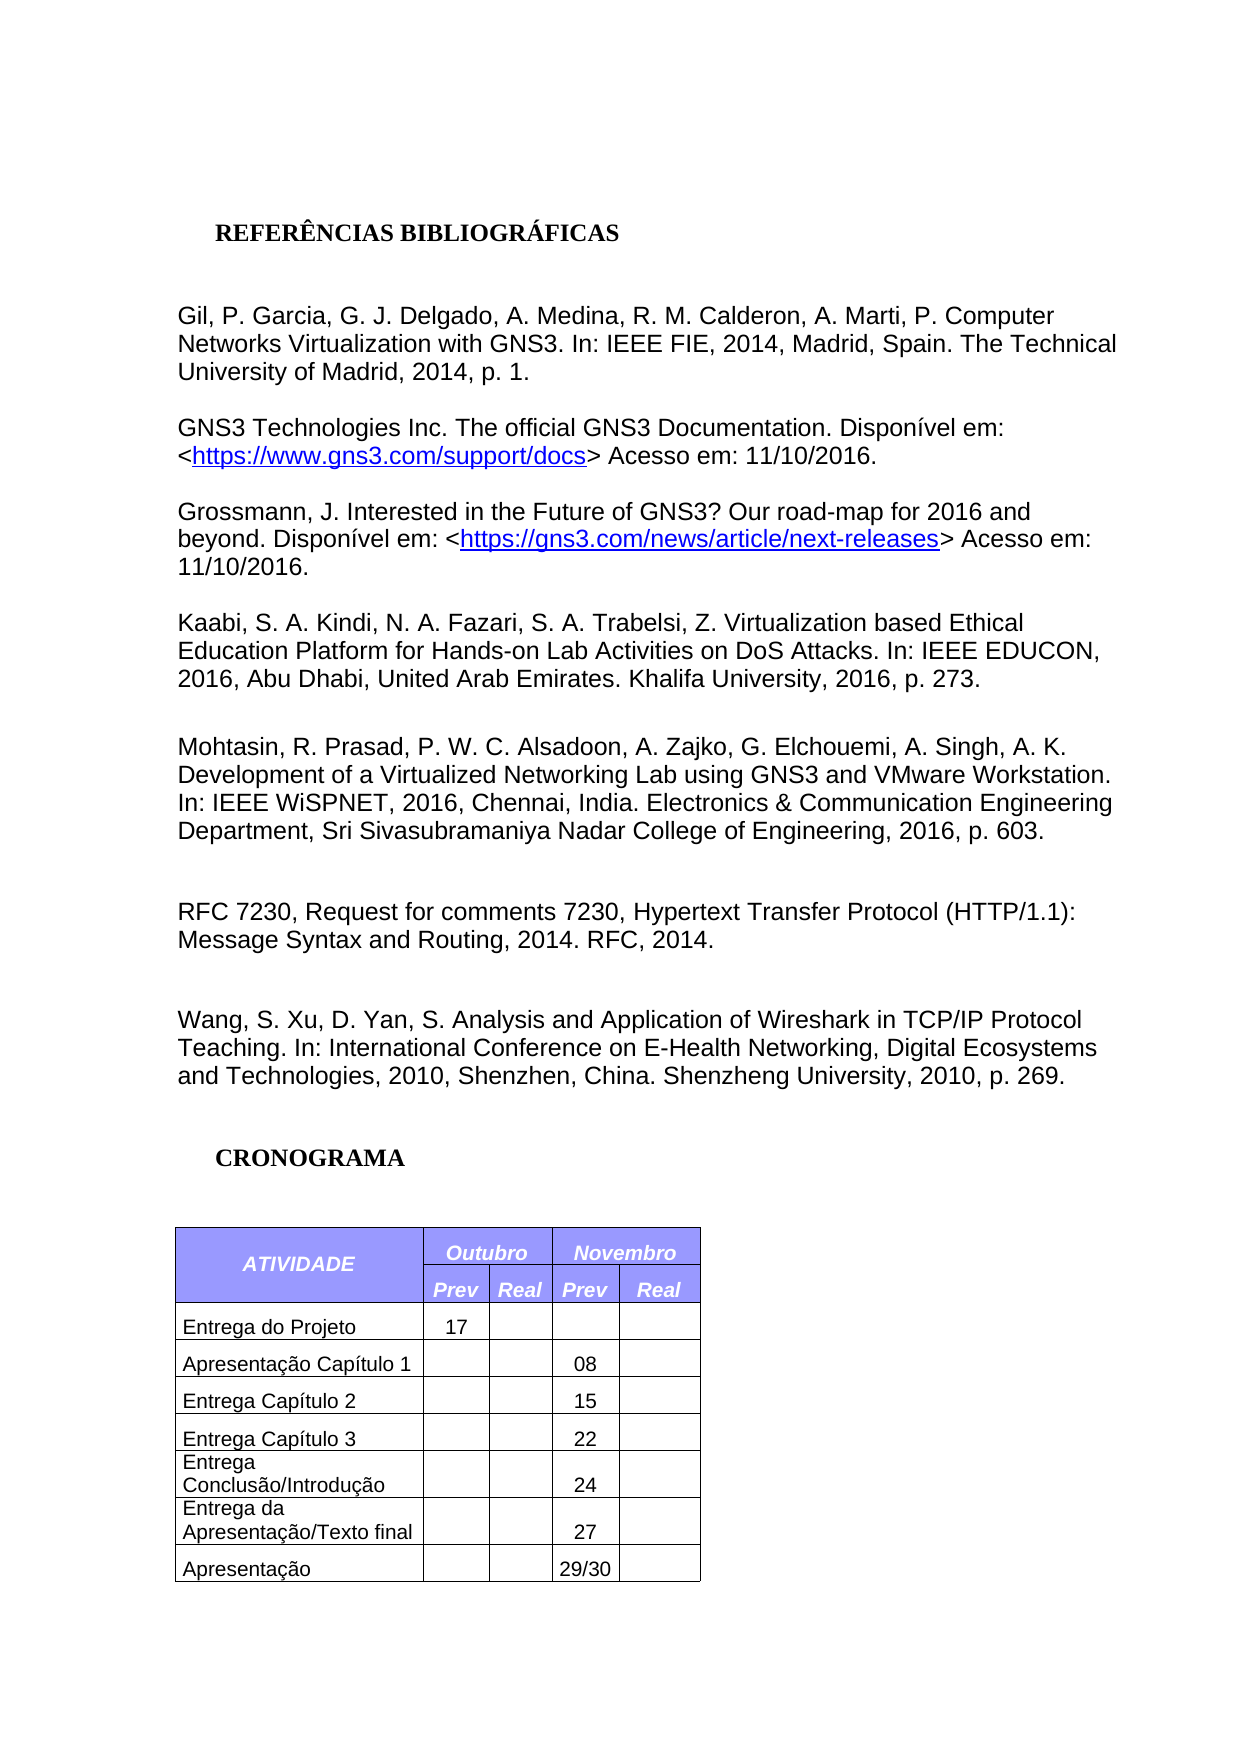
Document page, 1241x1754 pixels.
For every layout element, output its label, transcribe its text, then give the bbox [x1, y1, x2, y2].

table_cell [620, 1303, 700, 1339]
text GNS3 Technologies Inc. The official GNS3 Documentation. Disponível em: <https://www.gns3.com/support/docs> Acesso em: 11/10/2016. [177, 413, 1122, 469]
table_cell [424, 1545, 489, 1581]
table_cell [620, 1414, 700, 1450]
text Mohtasin, R. Prasad, P. W. C. Alsadoon, A. Zajko, G. Elchouemi, A. Singh, A. K. Development of a Virtualized Networking Lab using GNS3 and VMware Workstation. In: IEEE WiSPNET, 2016, Chennai, India. Electronics & Communication Engineering Department, Sri Sivasubramaniya Nadar College of Engineering, 2016, p. 603. [177, 733, 1122, 845]
text Grossmann, J. Interested in the Future of GNS3? Our road-map for 2016 and beyond. Disponível em: <https://gns3.com/news/article/next-releases> Acesso em: 11/10/2016. [177, 497, 1122, 581]
table_cell [424, 1377, 489, 1413]
table_cell [424, 1451, 489, 1497]
text REFERÊNCIAS BIBLIOGRÁFICAS [215, 219, 1122, 246]
table_cell [490, 1451, 552, 1497]
table_cell [490, 1303, 552, 1339]
table_cell 08 [553, 1340, 619, 1376]
text RFC 7230, Request for comments 7230, Hypertext Transfer Protocol (HTTP/1.1): Message Syntax and Routing, 2014. RFC, 2014. [177, 898, 1122, 953]
text Wang, S. Xu, D. Yan, S. Analysis and Application of Wireshark in TCP/IP Protocol Teaching. In: International Conference on E-Health Networking, Digital Ecosystems and Technologies, 2010, Shenzhen, China. Shenzheng University, 2010, p. 269. [177, 1006, 1122, 1090]
table_cell Entrega da Apresentação/Texto final [176, 1498, 423, 1543]
table_cell [620, 1545, 700, 1581]
table_cell Prev [424, 1265, 489, 1302]
table_cell [490, 1377, 552, 1413]
table_cell Entrega Capítulo 2 [176, 1377, 423, 1413]
table_header ATIVIDADE [176, 1228, 423, 1302]
table_cell Prev [553, 1265, 619, 1302]
table_cell [424, 1414, 489, 1450]
text Gil, P. Garcia, G. J. Delgado, A. Medina, R. M. Calderon, A. Marti, P. Computer Networks Virtualization with GNS3. In: IEEE FIE, 2014, Madrid, Spain. The Technical University of Madrid, 2014, p. 1. [177, 302, 1122, 386]
table_cell Real [620, 1265, 700, 1302]
table_cell Entrega Conclusão/Introdução [176, 1451, 423, 1497]
table_cell [620, 1377, 700, 1413]
text Kaabi, S. A. Kindi, N. A. Fazari, S. A. Trabelsi, Z. Virtualization based Ethical Education Platform for Hands-on Lab Activities on DoS Attacks. In: IEEE EDUCON, 2016, Abu Dhabi, United Arab Emirates. Khalifa University, 2016, p. 273. [177, 609, 1122, 693]
table_cell [490, 1340, 552, 1376]
text CRONOGRAMA [215, 1144, 1122, 1172]
table_cell [424, 1340, 489, 1376]
table_cell 15 [553, 1377, 619, 1413]
table_cell [490, 1498, 552, 1543]
table_header Outubro [424, 1228, 552, 1264]
table_cell Real [490, 1265, 552, 1302]
table_cell [620, 1498, 700, 1543]
table_cell 27 [553, 1498, 619, 1543]
table_cell [490, 1545, 552, 1581]
table_cell 22 [553, 1414, 619, 1450]
table_header Novembro [553, 1228, 700, 1264]
table_cell Entrega do Projeto [176, 1303, 423, 1339]
table_cell [553, 1303, 619, 1339]
table_cell Apresentação [176, 1545, 423, 1581]
table_cell [620, 1451, 700, 1497]
table_cell [620, 1340, 700, 1376]
table_cell 24 [553, 1451, 619, 1497]
table_cell 29/30 [553, 1545, 619, 1581]
table_cell 17 [424, 1303, 489, 1339]
table_cell Entrega Capítulo 3 [176, 1414, 423, 1450]
table_cell Apresentação Capítulo 1 [176, 1340, 423, 1376]
table_cell [490, 1414, 552, 1450]
table_cell [424, 1498, 489, 1543]
